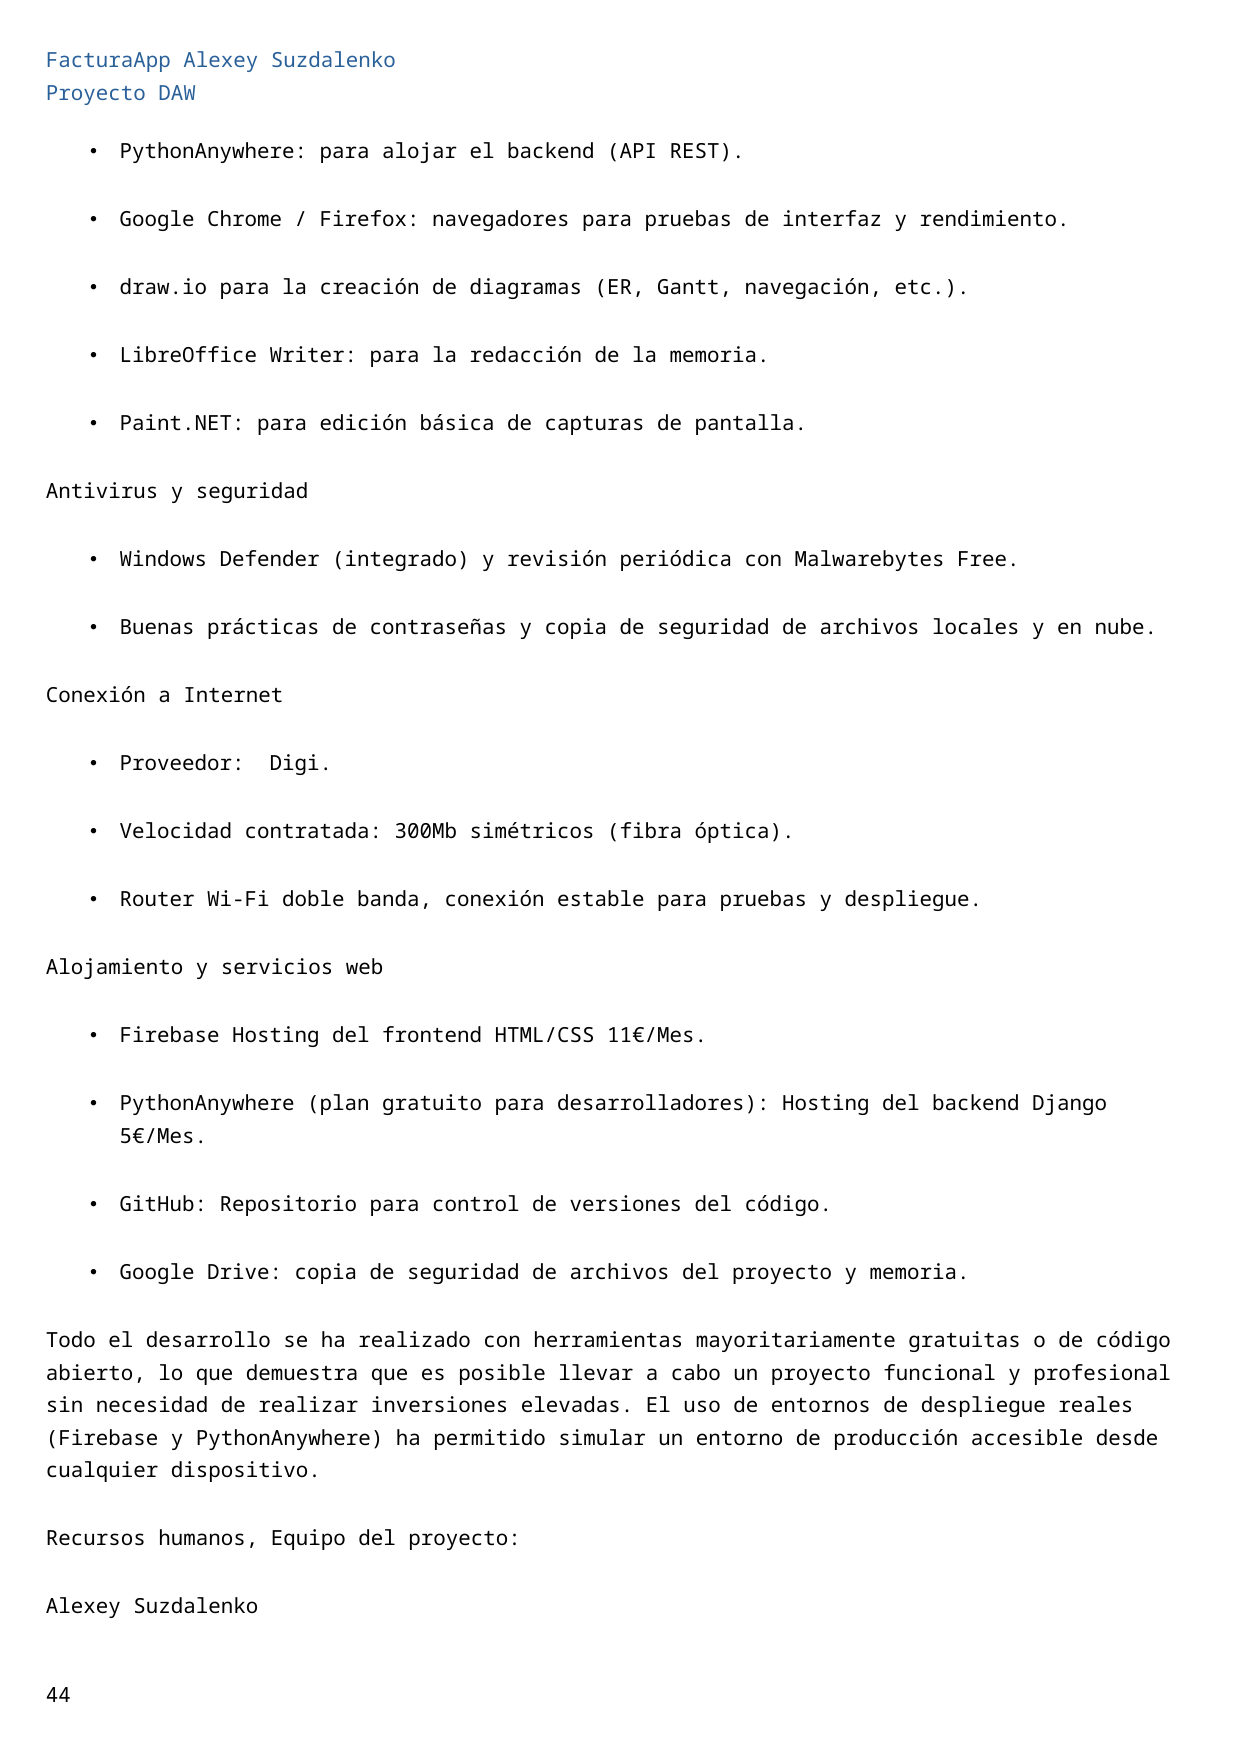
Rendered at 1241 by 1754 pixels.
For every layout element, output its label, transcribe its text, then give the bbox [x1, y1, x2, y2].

list Velocidad contratada: 300Mb simétricos (fibra óptica). [90, 816, 1195, 845]
subtitle Antivirus y seguridad [46, 476, 1195, 504]
list Router Wi-Fi doble banda, conexión estable para pruebas y despliegue. [90, 884, 1195, 913]
list GitHub: Repositorio para control de versiones del código. [90, 1189, 1195, 1217]
list LibreOffice Writer: para la redacción de la memoria. [90, 340, 1195, 368]
text Todo el desarrollo se ha realizado con herramientas mayoritariamente gratuitas o de código abierto, lo que demuestra que es posible llevar a cabo un proyecto funcional y profesional sin necesidad de realizar inversiones elevadas. El uso de entornos de despliegue reales (Firebase y PythonAnywhere) ha permitido simular un entorno de producción accesible desde cualquier dispositivo. [46, 1325, 1195, 1484]
subtitle Alojamiento y servicios web [46, 952, 1195, 981]
list draw.io para la creación de diagramas (ER, Gantt, navegación, etc.). [90, 272, 1195, 301]
list Proveedor: Digi. [90, 748, 1195, 777]
subtitle Recursos humanos, Equipo del proyecto: [46, 1523, 1195, 1552]
text Alexey Suzdalenko [46, 1591, 1195, 1620]
list PythonAnywhere (plan gratuito para desarrolladores): Hosting del backend Django 5€/Mes. [90, 1088, 1195, 1149]
list Google Chrome / Firefox: navegadores para pruebas de interfaz y rendimiento. [90, 204, 1195, 232]
subtitle Conexión a Internet [46, 680, 1195, 709]
list PythonAnywhere: para alojar el backend (API REST). [90, 136, 1195, 164]
list Google Drive: copia de seguridad de archivos del proyecto y memoria. [90, 1257, 1195, 1285]
list Windows Defender (integrado) y revisión periódica con Malwarebytes Free. [90, 544, 1195, 573]
list Buenas prácticas de contraseñas y copia de seguridad de archivos locales y en nube. [90, 612, 1195, 641]
list Paint.NET: para edición básica de capturas de pantalla. [90, 408, 1195, 437]
list Firebase Hosting del frontend HTML/CSS 11€/Mes. [90, 1020, 1195, 1049]
